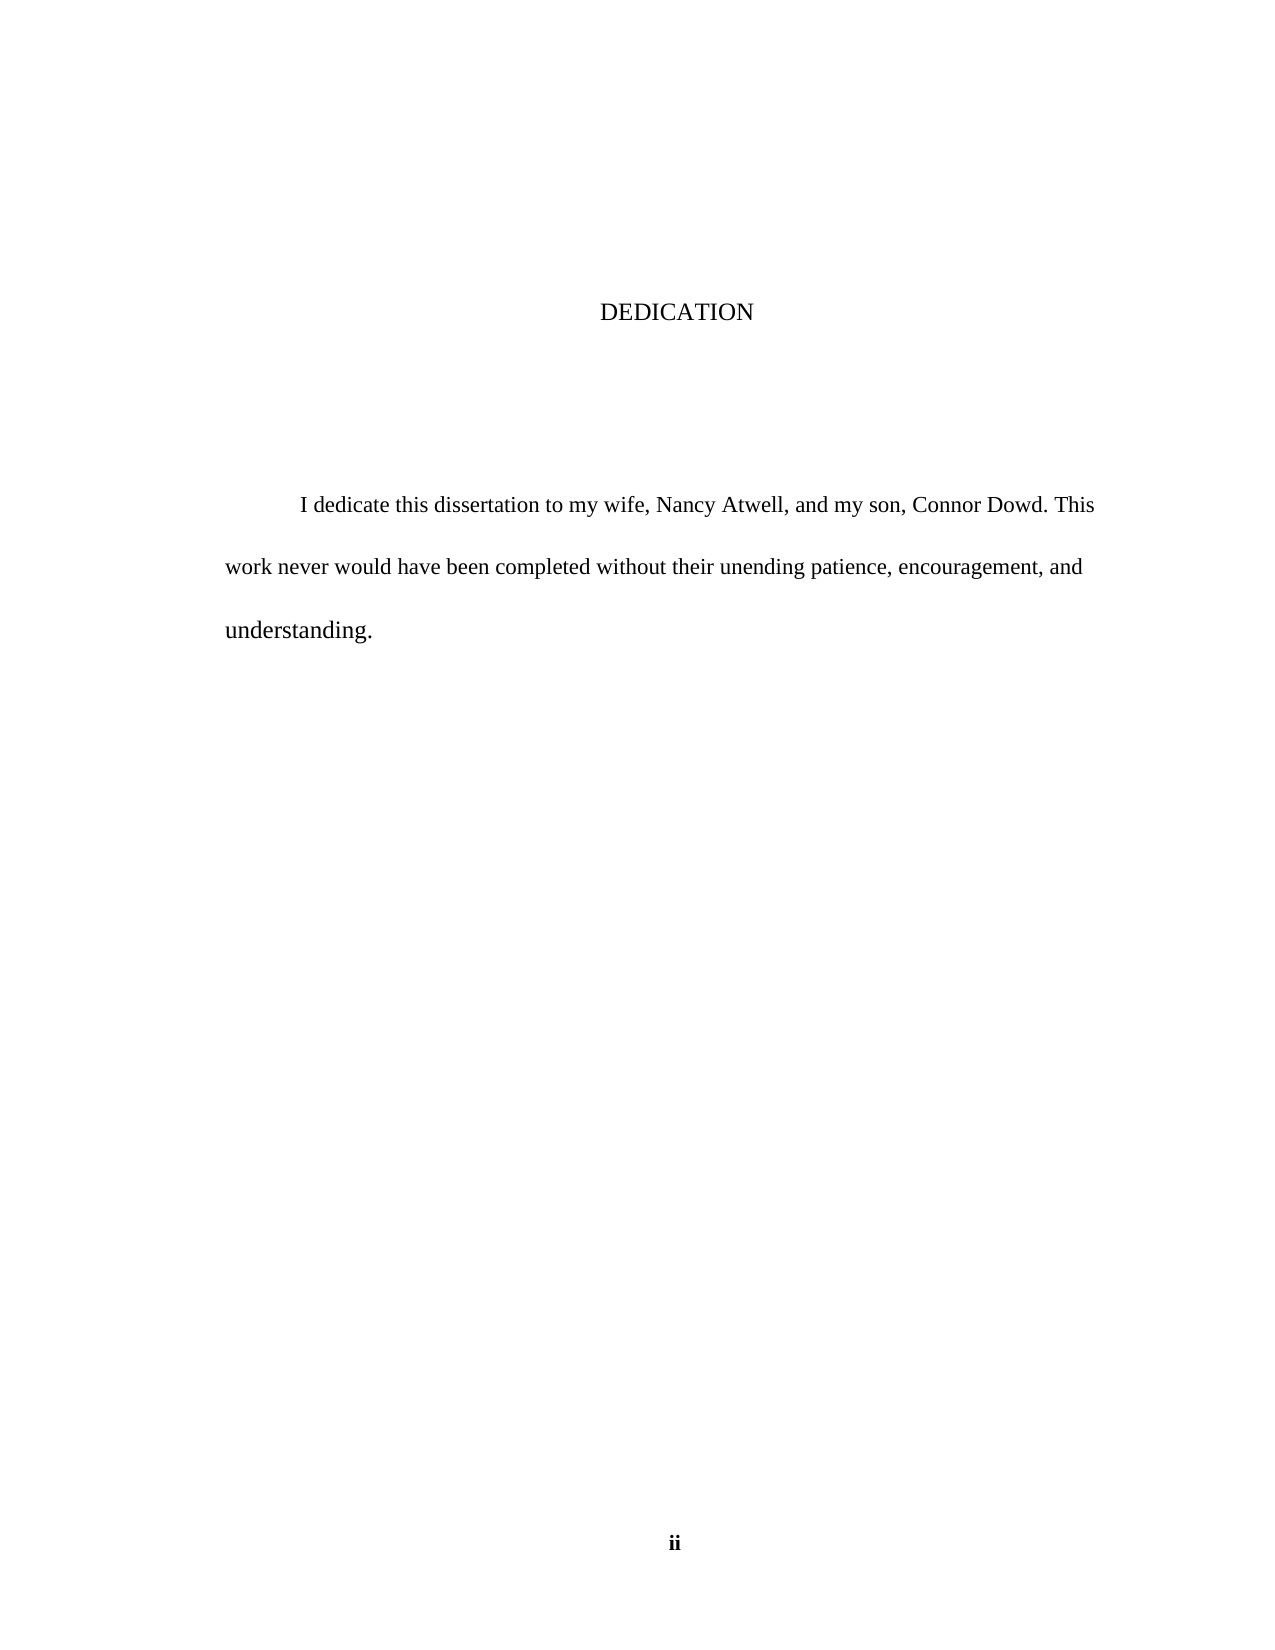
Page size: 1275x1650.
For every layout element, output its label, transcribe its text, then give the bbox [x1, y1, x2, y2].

text I dedicate this dissertation to my wife, Nancy Atwell, and my son, Connor Dowd. This [300, 491, 1125, 517]
text understanding. [225, 616, 1125, 644]
text DEDICATION [600, 297, 1125, 326]
text work never would have been completed without their unending patience, encouragement, and [225, 553, 1125, 579]
text ii [669, 1530, 1125, 1555]
